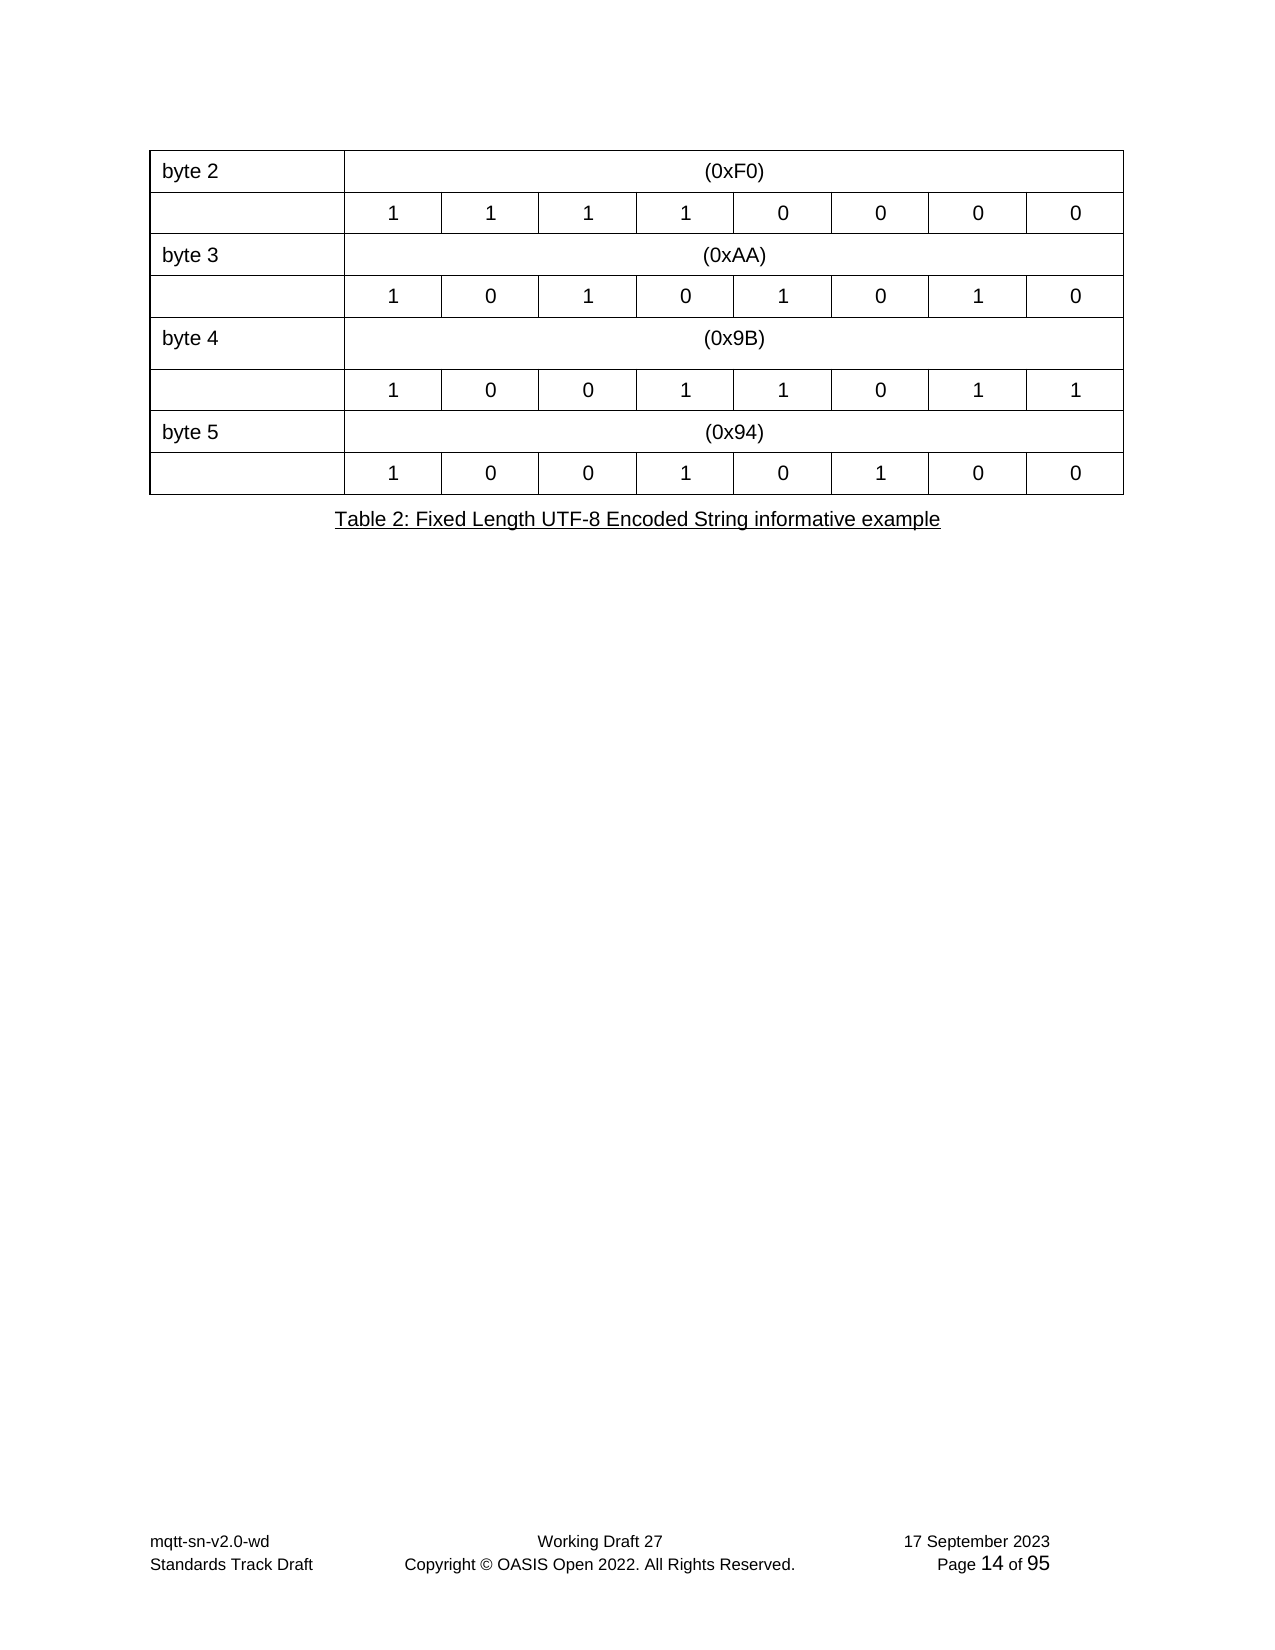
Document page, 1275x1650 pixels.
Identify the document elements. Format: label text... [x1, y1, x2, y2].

table_cell 1 [442, 193, 538, 233]
text Table 2: Fixed Length UTF-8 Encoded String informative example [150, 507, 1125, 531]
table_cell 0 [637, 276, 733, 317]
table_cell (0x94) [345, 411, 1123, 452]
table_cell 0 [442, 370, 538, 410]
table_cell 1 [637, 370, 733, 410]
table_cell 0 [929, 193, 1026, 233]
table_cell [151, 276, 344, 317]
table_cell 0 [734, 453, 831, 493]
table_cell 0 [832, 276, 928, 317]
table_cell 1 [929, 276, 1026, 317]
table_cell (0xF0) [345, 151, 1123, 192]
table_cell 1 [345, 370, 441, 410]
table_cell byte 5 [151, 411, 344, 452]
table_cell 0 [929, 453, 1026, 493]
table_cell 1 [345, 453, 441, 493]
table_cell 1 [539, 193, 636, 233]
table_cell [151, 370, 344, 410]
table_cell [151, 193, 344, 233]
table_cell 1 [539, 276, 636, 317]
table_cell 1 [637, 453, 733, 493]
table_cell (0xAA) [345, 234, 1123, 275]
table_cell byte 3 [151, 234, 344, 275]
table_cell 0 [442, 453, 538, 493]
table_cell (0x9B) [345, 318, 1123, 368]
table_cell 1 [345, 193, 441, 233]
table_cell 0 [1027, 276, 1123, 317]
table_cell 1 [345, 276, 441, 317]
table_cell [151, 453, 344, 493]
table_cell 0 [832, 193, 928, 233]
table_cell 0 [1027, 193, 1123, 233]
table_cell 0 [539, 370, 636, 410]
table_cell 0 [1027, 453, 1123, 493]
table_cell byte 4 [151, 318, 344, 368]
table_cell 0 [734, 193, 831, 233]
table_cell 0 [832, 370, 928, 410]
table_cell 1 [637, 193, 733, 233]
table_cell 1 [929, 370, 1026, 410]
table_cell 1 [734, 370, 831, 410]
table_cell 1 [734, 276, 831, 317]
table_cell byte 2 [151, 151, 344, 192]
table_cell 1 [832, 453, 928, 493]
table_cell 1 [1027, 370, 1123, 410]
table_cell 0 [539, 453, 636, 493]
table_cell 0 [442, 276, 538, 317]
